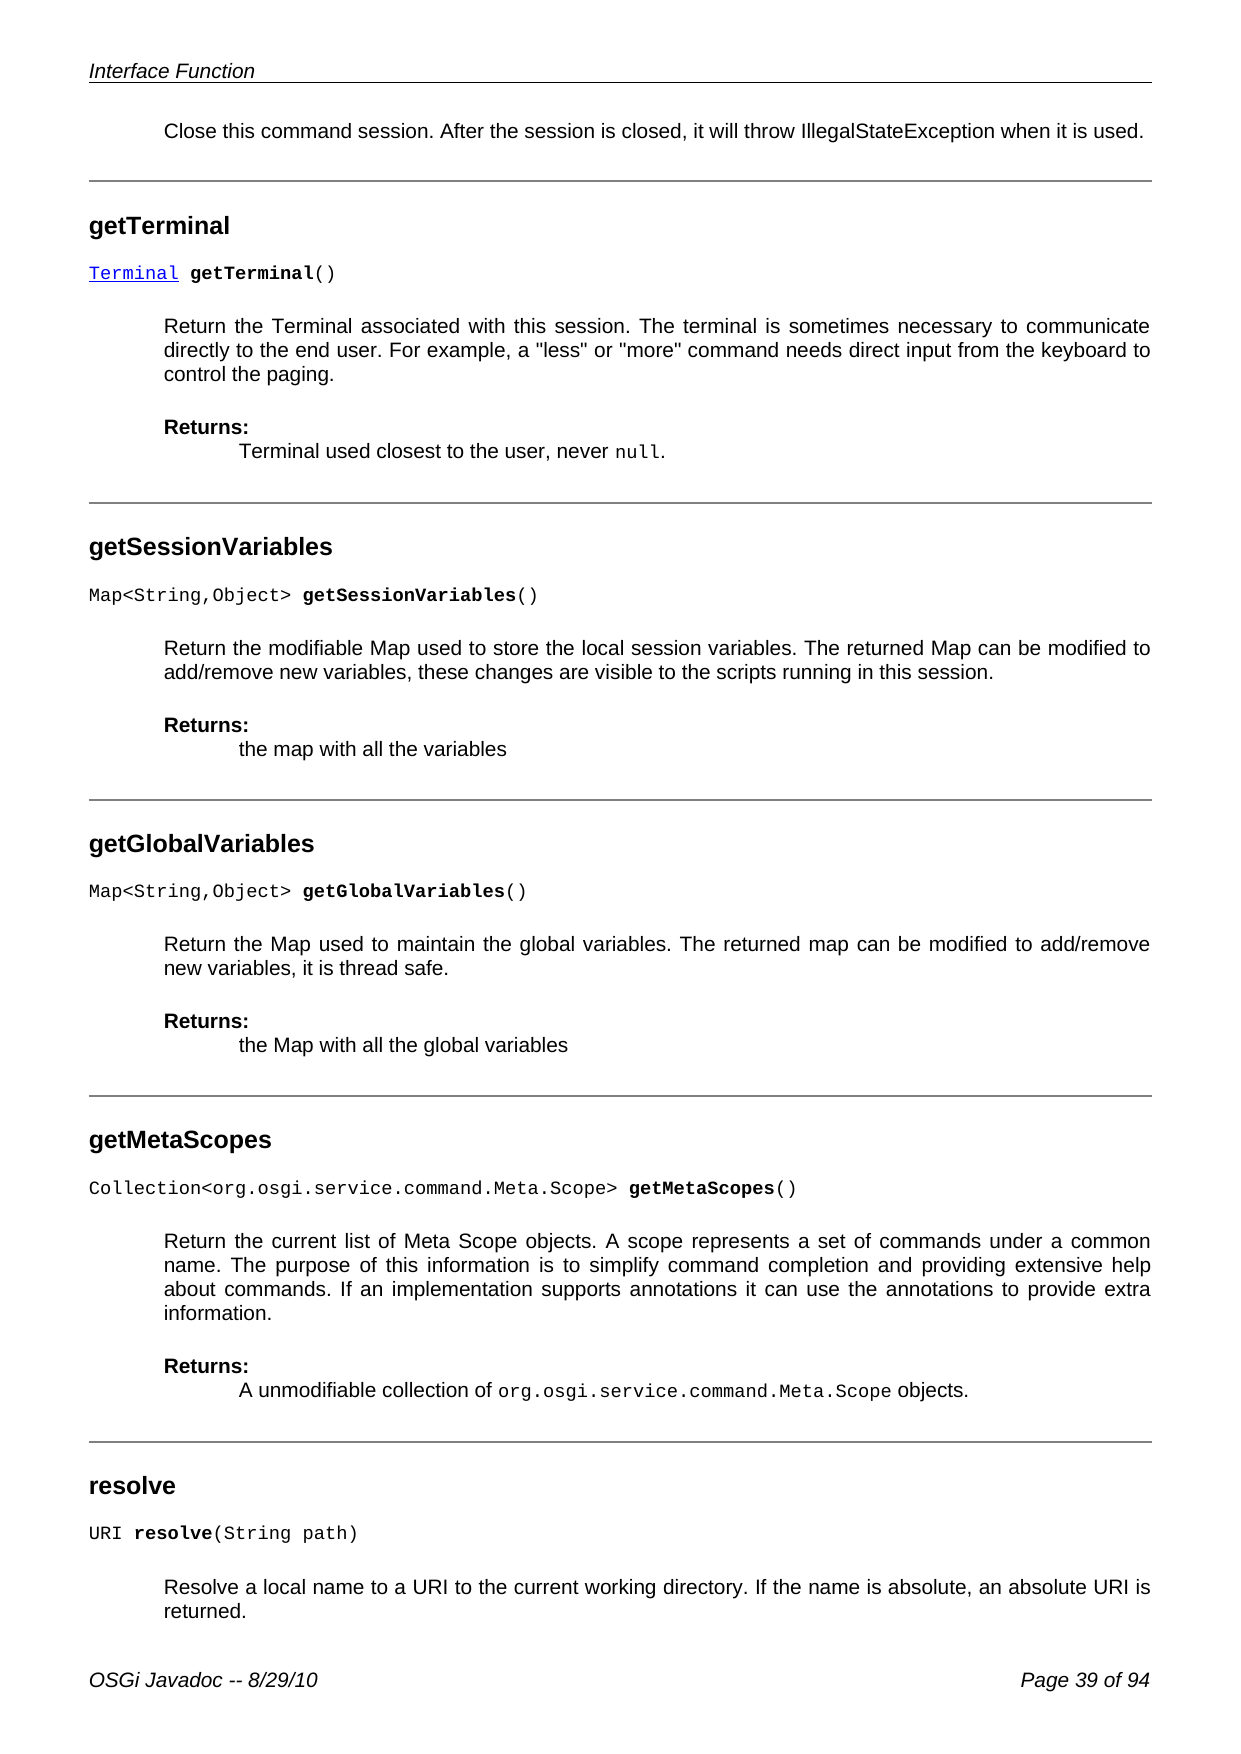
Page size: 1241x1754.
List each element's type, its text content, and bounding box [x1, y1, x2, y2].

text Return the Map used to maintain the global variables. The returned map can be modified to add/remove new variables, it is thread safe. [163, 932, 1152, 980]
text Return the current list of Meta Scope objects. A scope represents a set of commands under a common name. The purpose of this information is to simplify command completion and providing extensive help about commands. If an implementation supports annotations it can use the annotations to provide extra information. [163, 1229, 1152, 1325]
text Collection<org.osgi.service.command.Meta.Scope> getMetaScopes() [88, 1178, 1152, 1200]
subtitle getTerminal [88, 211, 1152, 239]
text URI resolve(String path) [88, 1524, 1152, 1545]
text Return the modifiable Map used to store the local session variables. The returned Map can be modified to add/remove new variables, these changes are visible to the scripts running in this session. [163, 636, 1152, 684]
text the Map with all the global variables [238, 1033, 1152, 1057]
text the map with all the variables [238, 737, 1152, 761]
text Terminal getTerminal() [88, 263, 1152, 285]
text Return the Terminal associated with this session. The terminal is sometimes necessary to communicate directly to the end user. For example, a "less" or "more" command needs direct input from the keyboard to control the paging. [163, 314, 1152, 386]
text Returns: [163, 1354, 1152, 1378]
text A unmodifiable collection of org.osgi.service.command.Meta.Scope objects. [238, 1378, 1152, 1403]
subtitle resolve [88, 1471, 1152, 1500]
text Returns: [163, 1009, 1152, 1033]
text Returns: [163, 713, 1152, 737]
text Resolve a local name to a URI to the current working directory. If the name is absolute, an absolute URI is returned. [163, 1574, 1152, 1622]
text Map<String,Object> getGlobalVariables() [88, 882, 1152, 903]
subtitle getGlobalVariables [88, 829, 1152, 858]
subtitle getSessionVariables [88, 532, 1152, 561]
text Returns: [163, 415, 1152, 439]
subtitle getMetaScopes [88, 1126, 1152, 1154]
text Terminal used closest to the user, never null. [238, 439, 1152, 464]
text Map<String,Object> getSessionVariables() [88, 585, 1152, 607]
text Close this command session. After the session is closed, it will throw IllegalStateException when it is used. [163, 118, 1152, 142]
